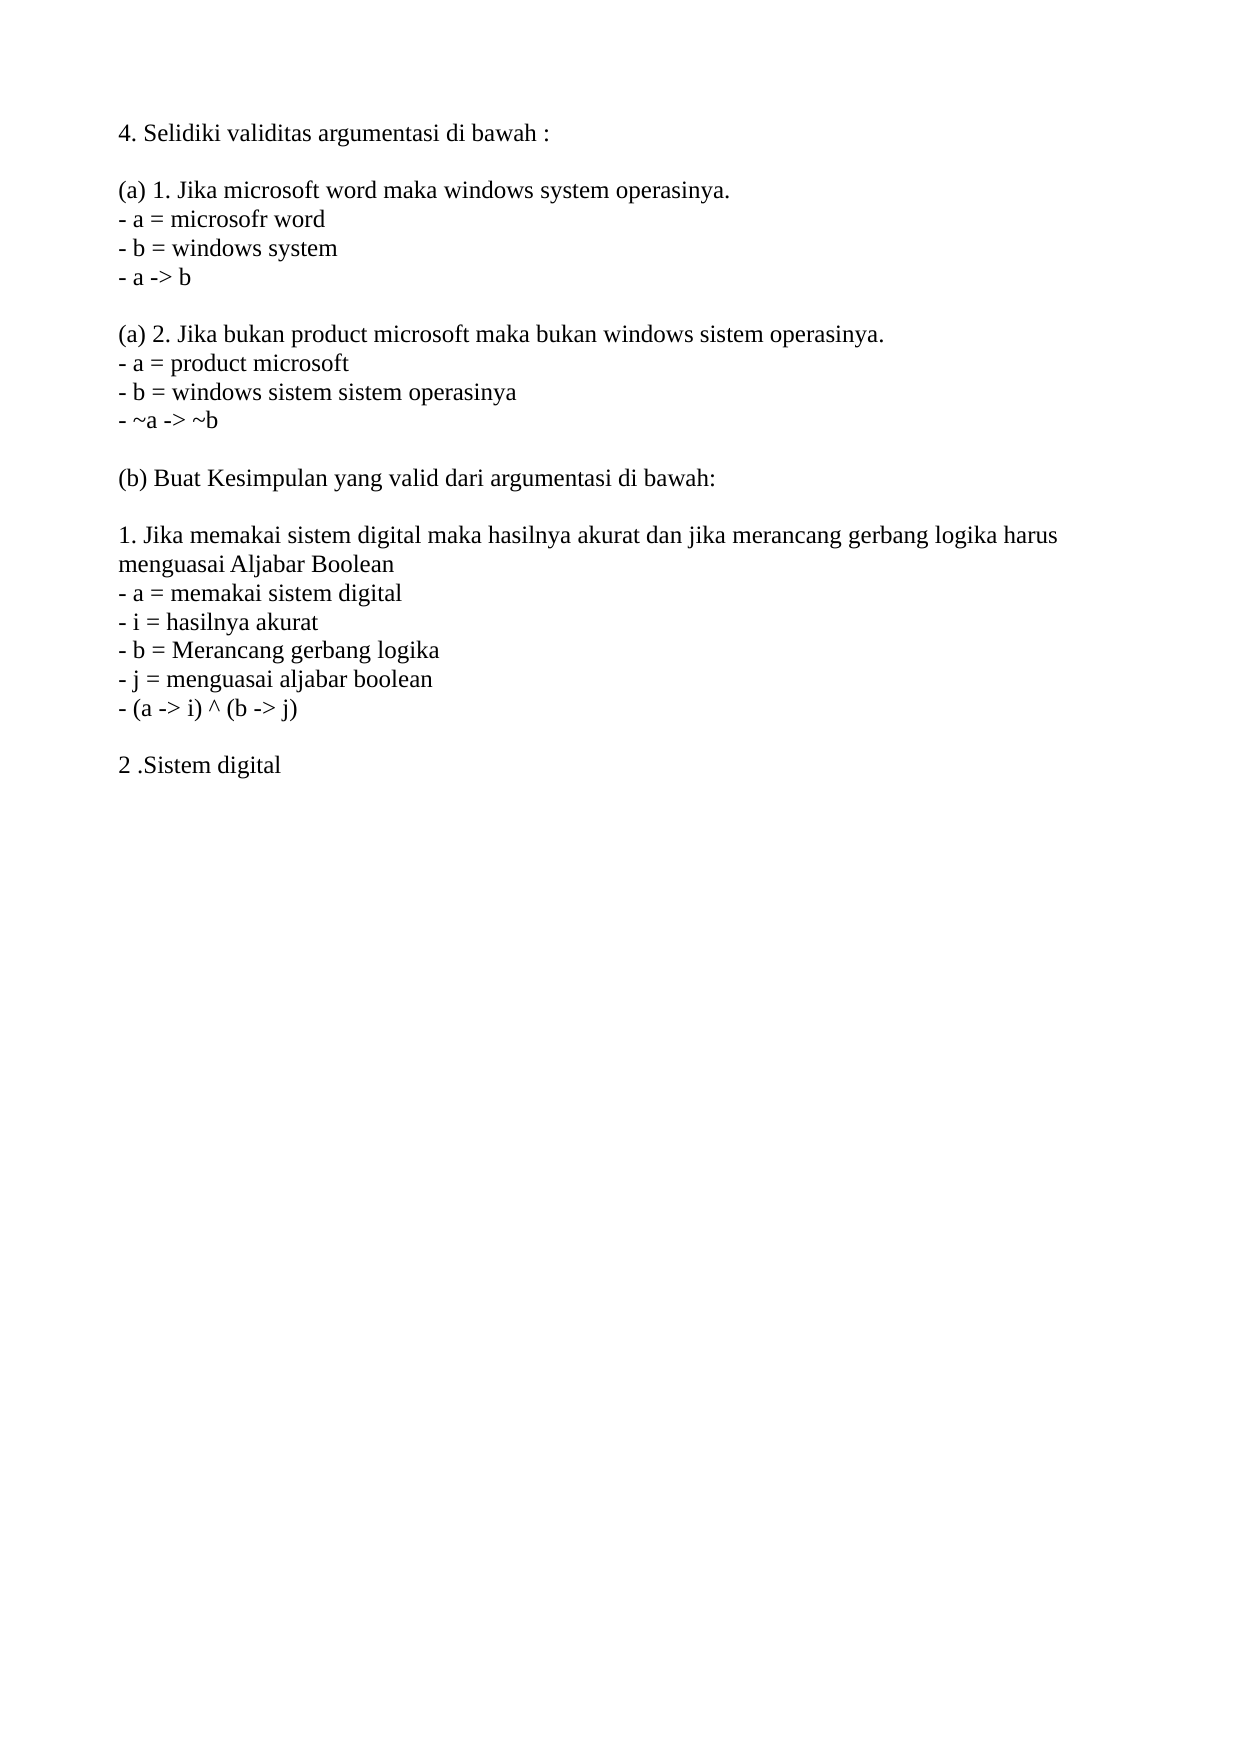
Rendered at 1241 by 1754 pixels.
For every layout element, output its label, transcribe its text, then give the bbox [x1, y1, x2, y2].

text - a -> b [118, 262, 1122, 291]
text - (a -> i) ^ (b -> j) [118, 693, 1122, 722]
text (a) 1. Jika microsoft word maka windows system operasinya. [118, 176, 1122, 204]
text (a) 2. Jika bukan product microsoft maka bukan windows sistem operasinya. [118, 319, 1122, 348]
text - b = Merancang gerbang logika [118, 636, 1122, 664]
text (b) Buat Kesimpulan yang valid dari argumentasi di bawah: [118, 463, 1122, 492]
text - a = product microsoft [118, 348, 1122, 377]
text - j = menguasai aljabar boolean [118, 664, 1122, 693]
text - b = windows sistem sistem operasinya [118, 377, 1122, 406]
text - ~a -> ~b [118, 406, 1122, 434]
text 2 .Sistem digital [118, 751, 1122, 779]
text - b = windows system [118, 233, 1122, 262]
text 4. Selidiki validitas argumentasi di bawah : [118, 118, 1122, 147]
text 1. Jika memakai sistem digital maka hasilnya akurat dan jika merancang gerbang logika harus menguasai Aljabar Boolean [118, 521, 1122, 578]
text - i = hasilnya akurat [118, 607, 1122, 636]
text - a = memakai sistem digital [118, 578, 1122, 607]
text - a = microsofr word [118, 204, 1122, 233]
